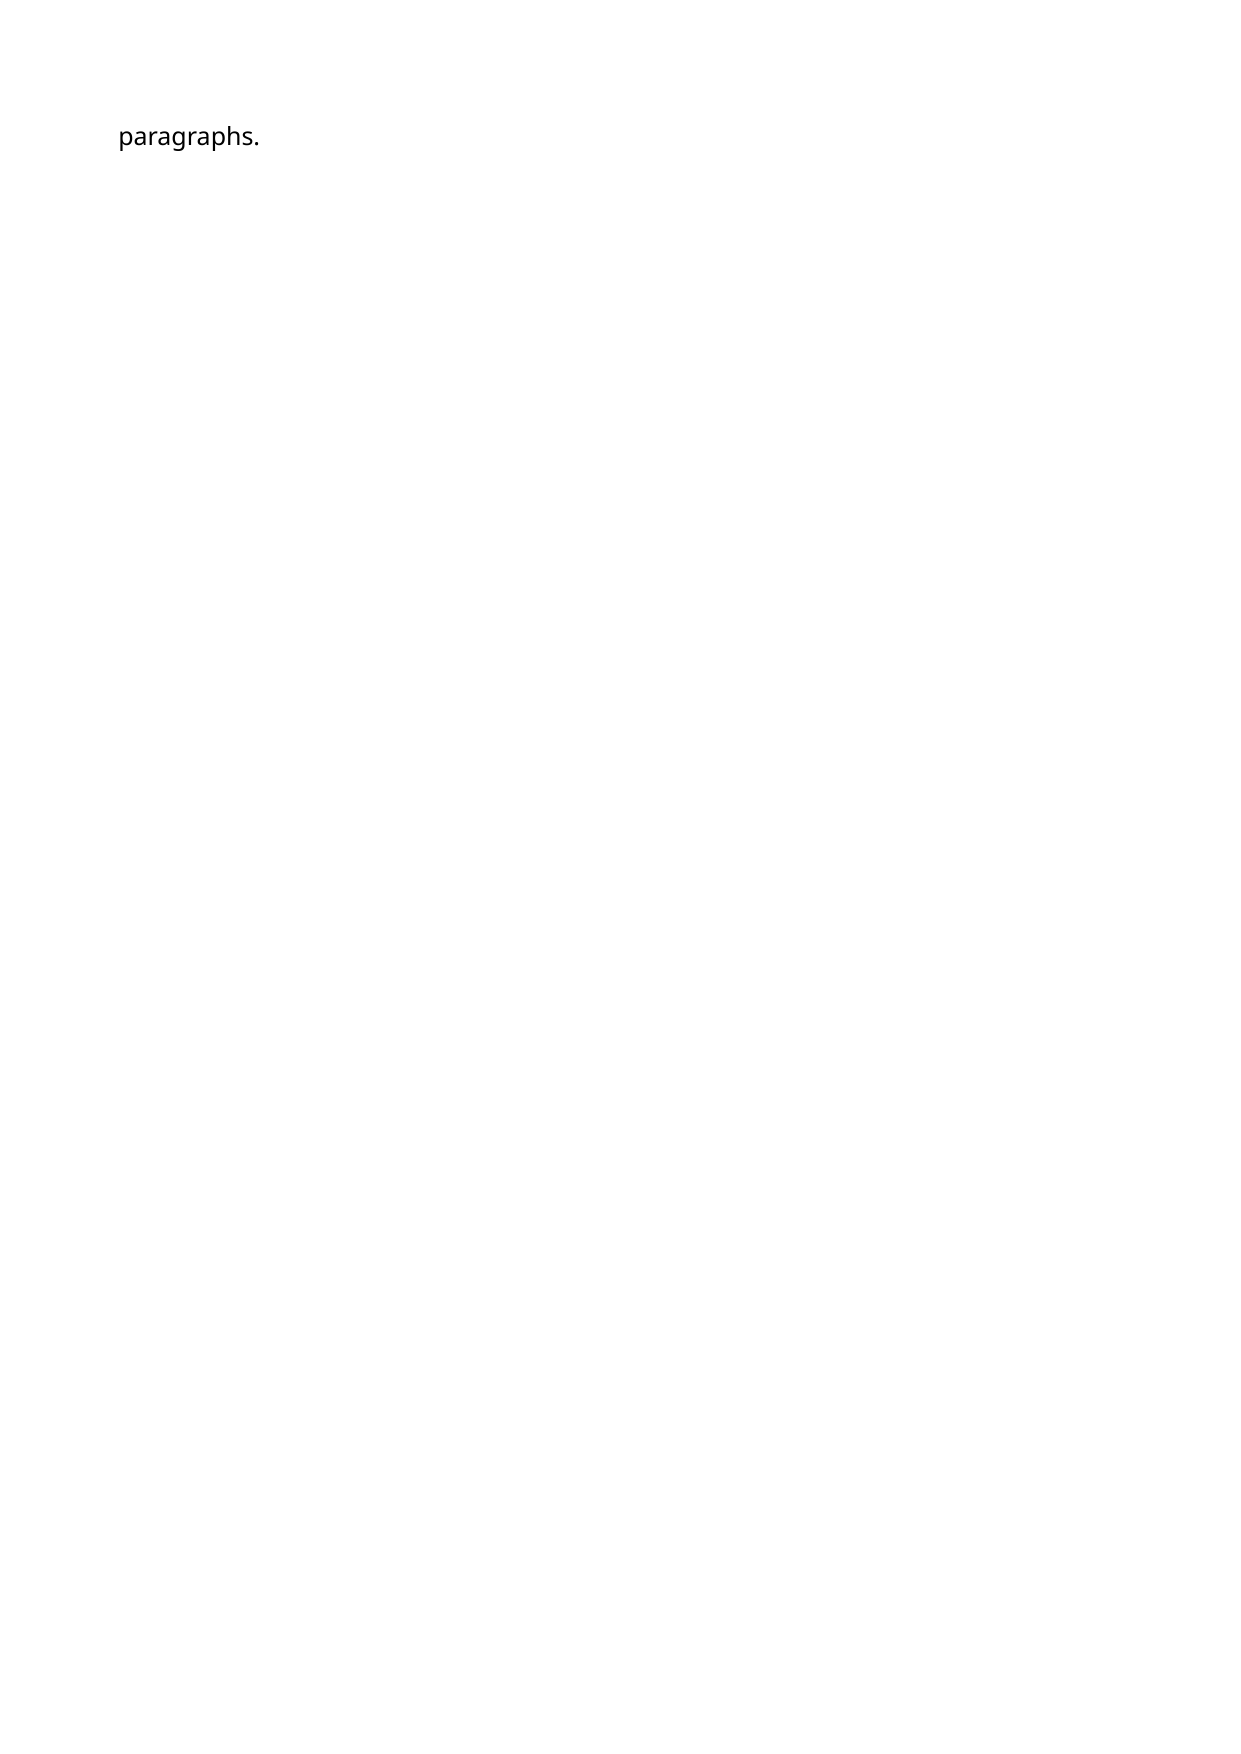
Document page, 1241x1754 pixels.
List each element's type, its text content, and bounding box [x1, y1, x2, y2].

text paragraphs. [118, 118, 1122, 203]
